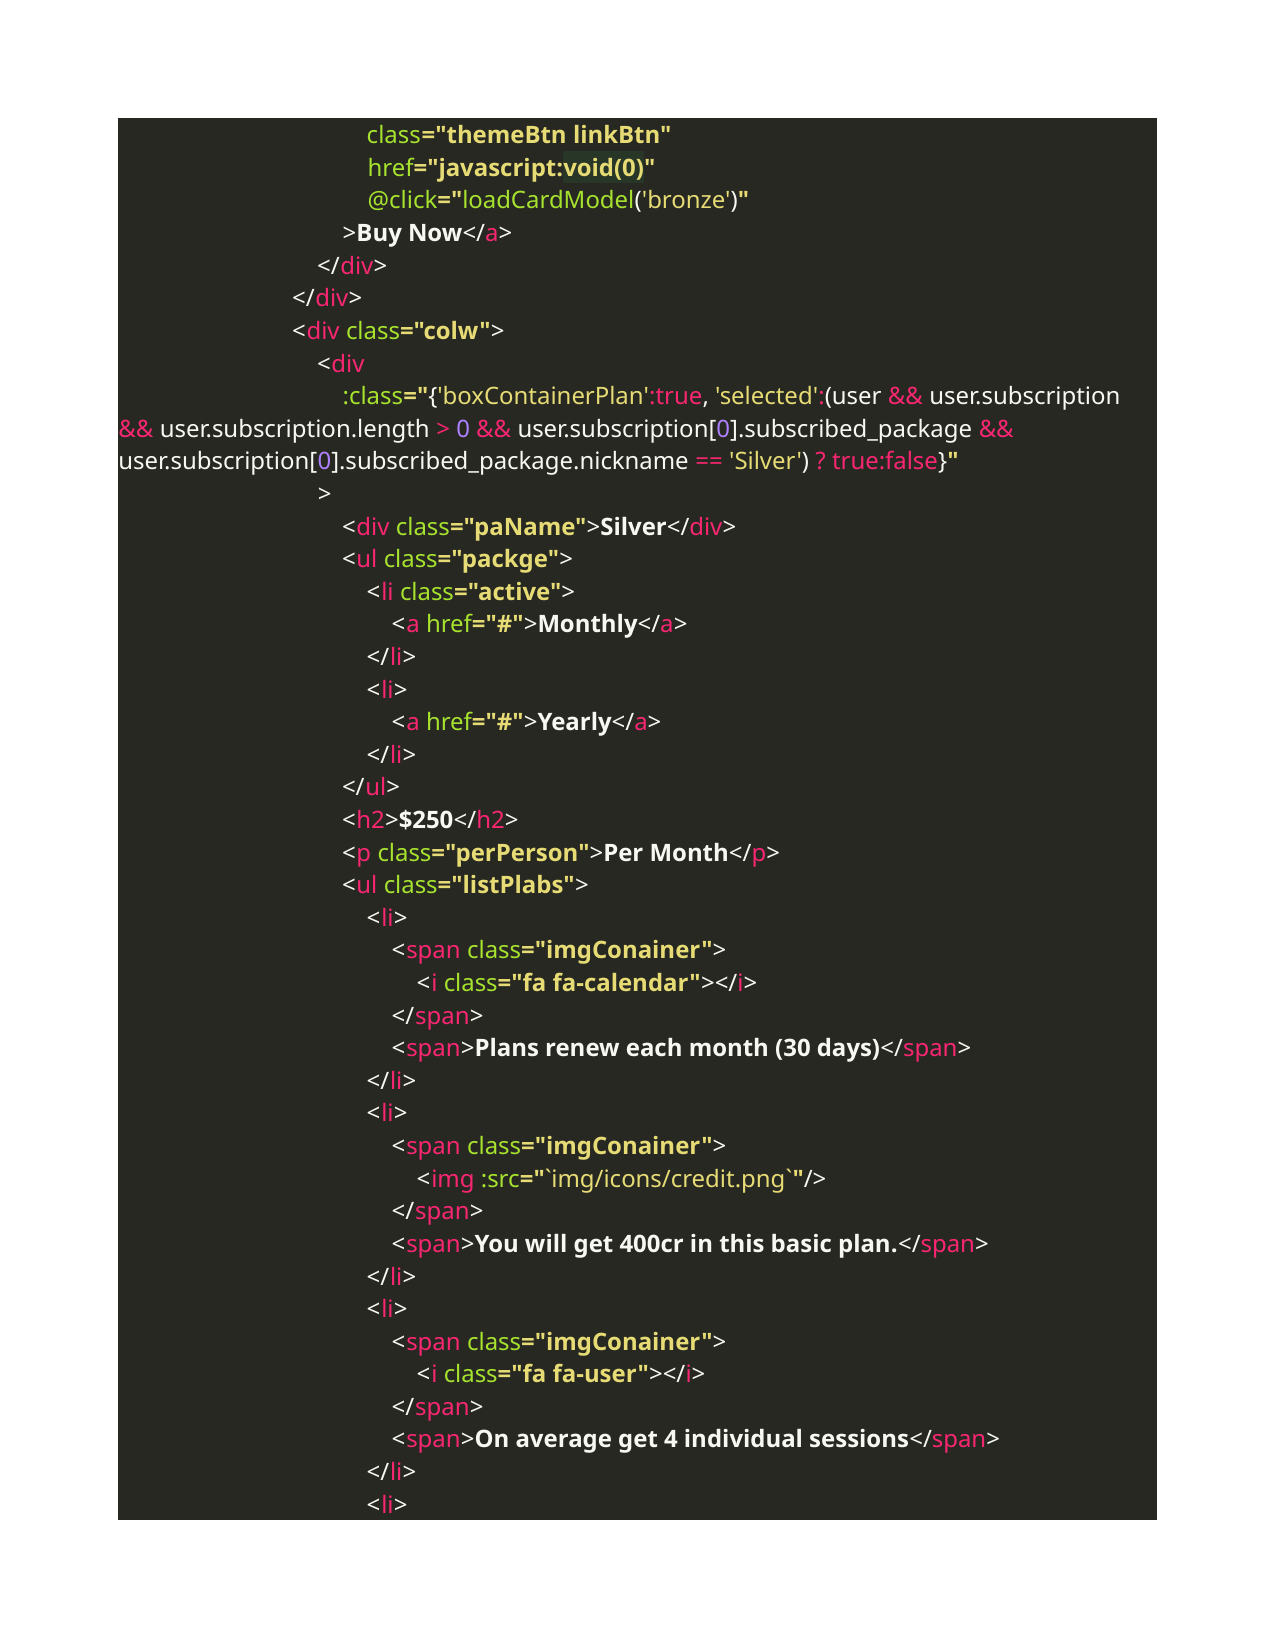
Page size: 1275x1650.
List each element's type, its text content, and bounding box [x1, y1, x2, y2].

text class="themeBtn linkBtn" href="javascript:void(0)" @click="loadCardModel('bronze')" >Buy Now</a> </div> </div> <div class="colw"> <div :class="{'boxContainerPlan':true, 'selected':(user && user.subscription && user.subscription.length > 0 && user.subscription[0].subscribed_package && user.subscription[0].subscribed_package.nickname == 'Silver') ? true:false}" > <div class="paName">Silver</div> <ul class="packge"> <li class="active"> <a href="#">Monthly</a> </li> <li> <a href="#">Yearly</a> </li> </ul> <h2>$250</h2> <p class="perPerson">Per Month</p> <ul class="listPlabs"> <li> <span class="imgConainer"> <i class="fa fa-calendar"></i> </span> <span>Plans renew each month (30 days)</span> </li> <li> <span class="imgConainer"> <img :src="`img/icons/credit.png`"/> </span> <span>You will get 400cr in this basic plan.</span> </li> <li> <span class="imgConainer"> <i class="fa fa-user"></i> </span> <span>On average get 4 individual sessions</span> </li> <li> [118, 118, 1157, 1520]
